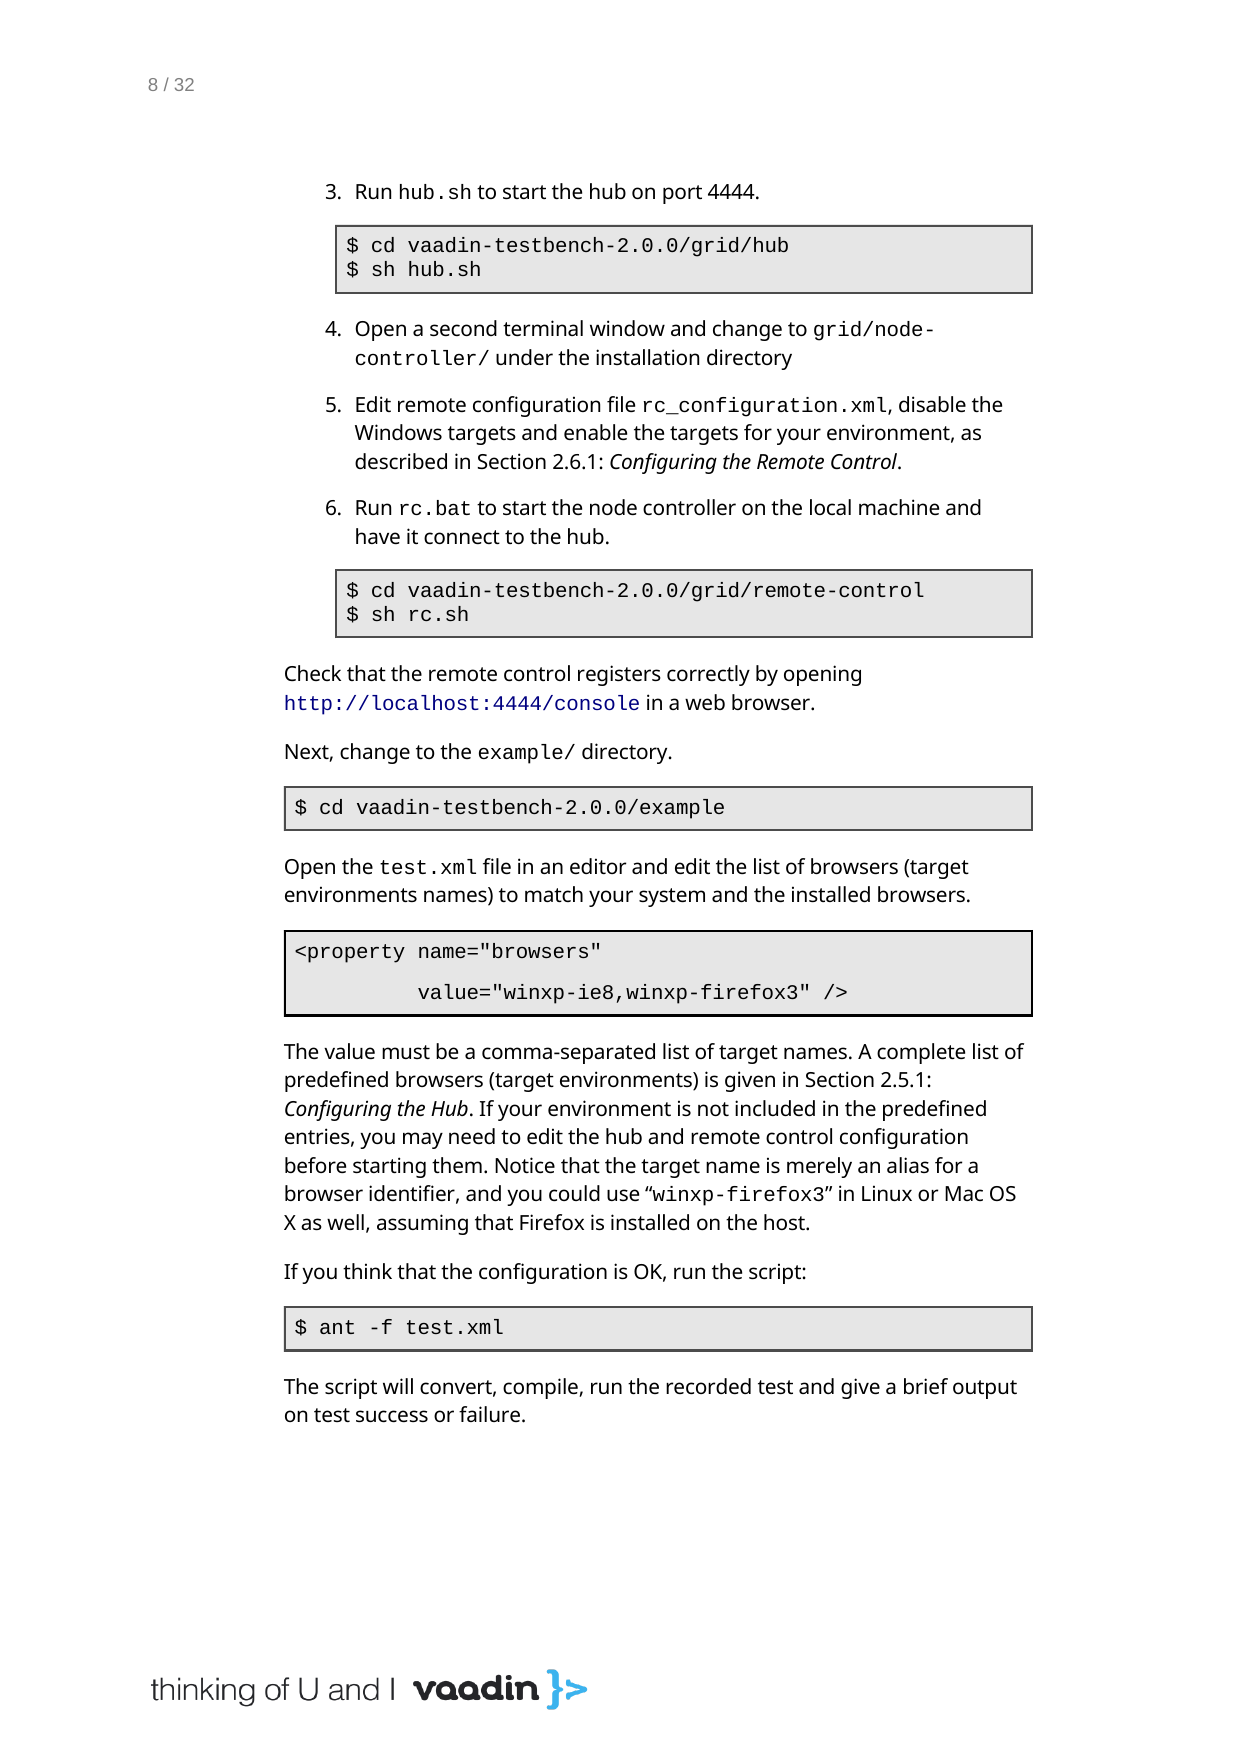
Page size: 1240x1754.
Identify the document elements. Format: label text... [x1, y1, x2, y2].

text The script will convert, compile, run the recorded test and give a brief output on test success or failure. [283, 1372, 1033, 1429]
list Edit remote configuration file rc_configuration.xml, disable the Windows targets and enable the targets for your environment, as described in Section 2.6.1: Configuring the Remote Control. [325, 390, 1033, 475]
text Open the test.xml file in an editor and edit the list of browsers (target environments names) to match your system and the installed browsers. [283, 852, 1033, 909]
text $ cd vaadin-testbench-2.0.0/grid/hub $ sh hub.sh [337, 227, 1031, 292]
text $ ant -f test.xml [286, 1308, 1031, 1349]
list Open a second terminal window and change to grid/node-controller/ under the installation directory [325, 314, 1033, 371]
picture [150, 1665, 590, 1712]
text Next, change to the example/ directory. [283, 737, 1033, 765]
text $ cd vaadin-testbench-2.0.0/grid/remote-control $ sh rc.sh [337, 571, 1031, 636]
text value="winxp-ie8,winxp-firefox3" /> [286, 973, 1031, 1014]
text Check that the remote control registers correctly by opening http://localhost:4444/console in a web browser. [283, 659, 1033, 716]
list Run hub.sh to start the hub on port 4444. [325, 177, 1033, 206]
text <property name="browsers" [286, 932, 1031, 973]
text $ cd vaadin-testbench-2.0.0/example [286, 788, 1031, 829]
text If you think that the configuration is OK, run the script: [283, 1257, 1033, 1285]
text The value must be a comma-separated list of target names. A complete list of predefined browsers (target environments) is given in Section 2.5.1: Configuring the Hub. If your environment is not included in the predefined entries, you may need to edit the hub and remote control configuration before starting them. Notice that the target name is merely an alias for a browser identifier, and you could use “winxp-firefox3” in Linux or Mac OS X as well, assuming that Firefox is installed on the host. [283, 1037, 1033, 1236]
list Run rc.bat to start the node controller on the local machine and have it connect to the hub. [325, 493, 1033, 551]
